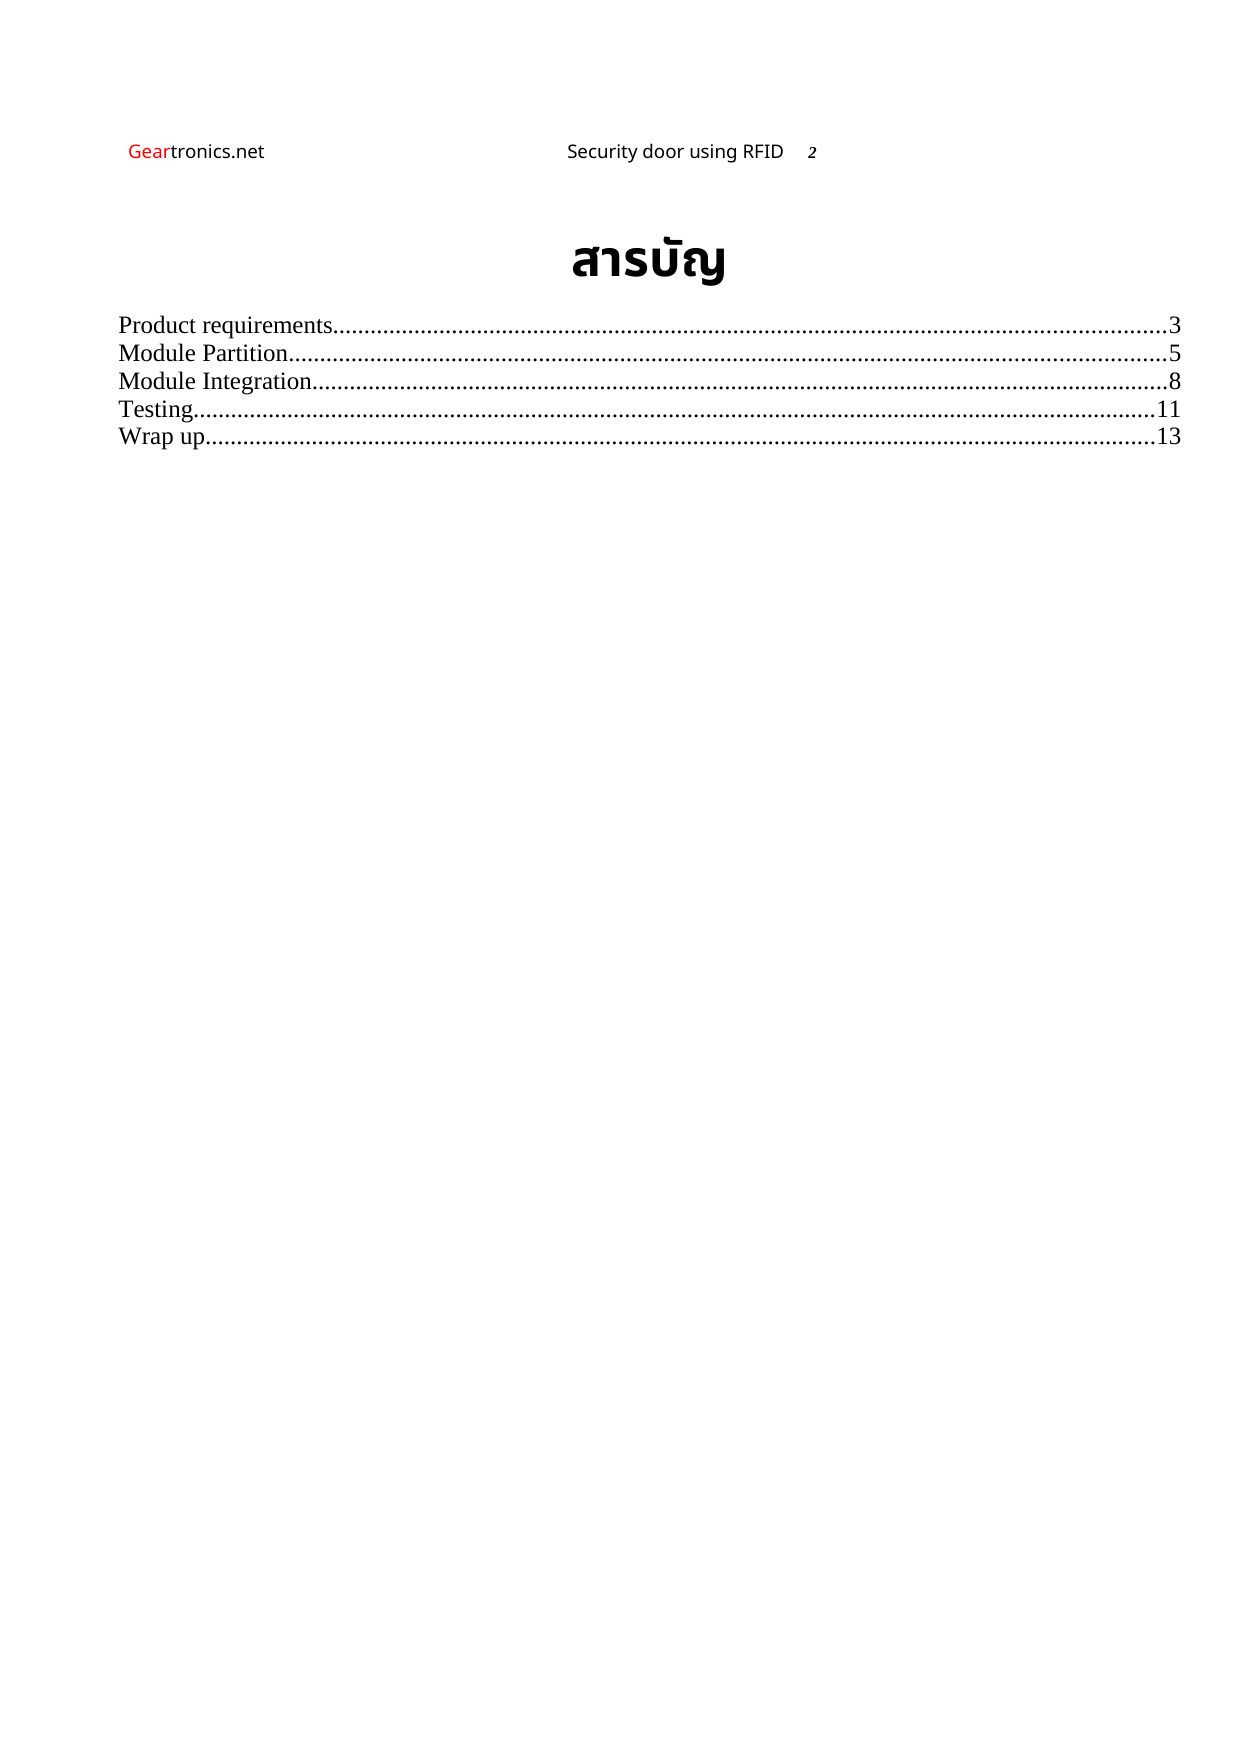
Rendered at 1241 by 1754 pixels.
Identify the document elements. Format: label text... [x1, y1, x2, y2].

text Testing 11 [118, 395, 1181, 422]
text Wrap up 13 [118, 422, 1181, 450]
text Module Partition 5 [118, 339, 1181, 367]
subtitle สารบัญ [118, 224, 1181, 299]
text Module Integration 8 [118, 367, 1181, 395]
text Product requirements 3 [118, 312, 1181, 339]
